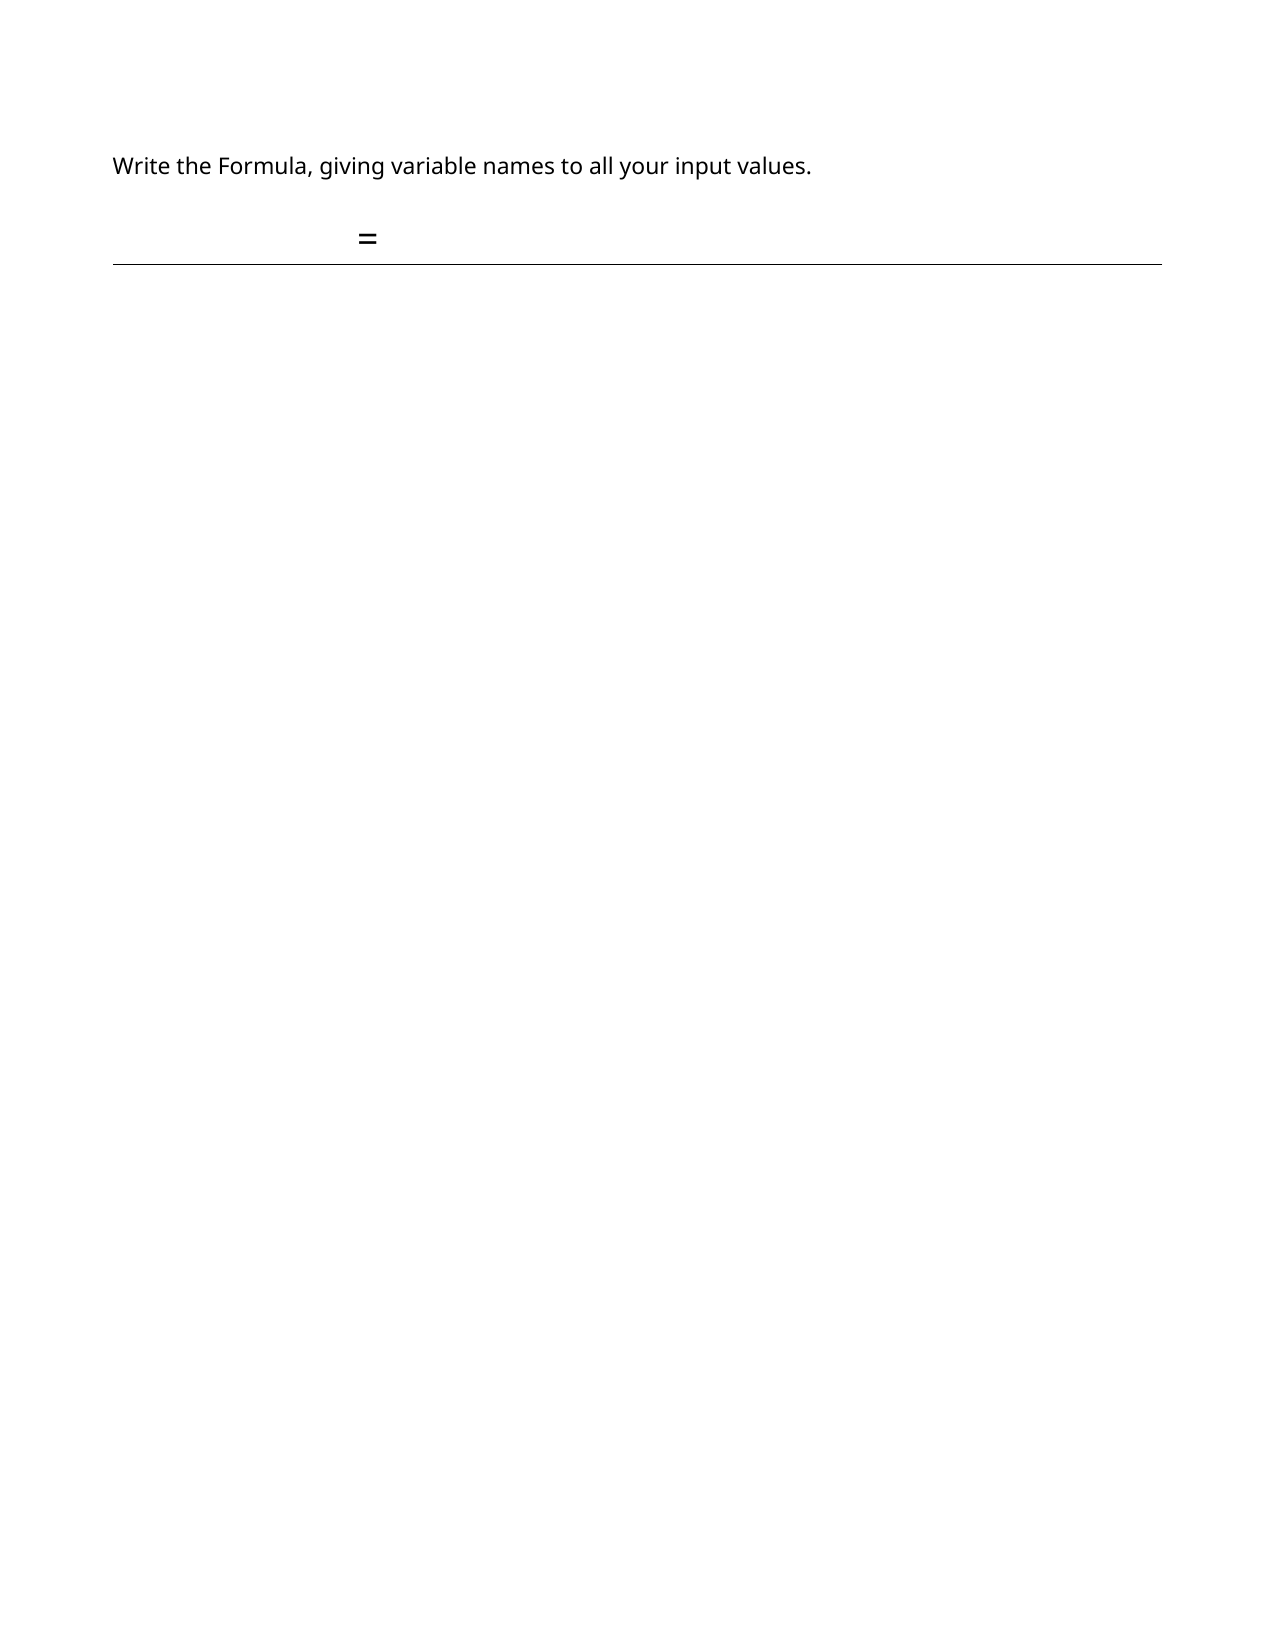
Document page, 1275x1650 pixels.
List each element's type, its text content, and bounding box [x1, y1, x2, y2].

list Write the Formula, giving variable names to all your input values. [75, 150, 1162, 181]
text = [112, 212, 1162, 264]
